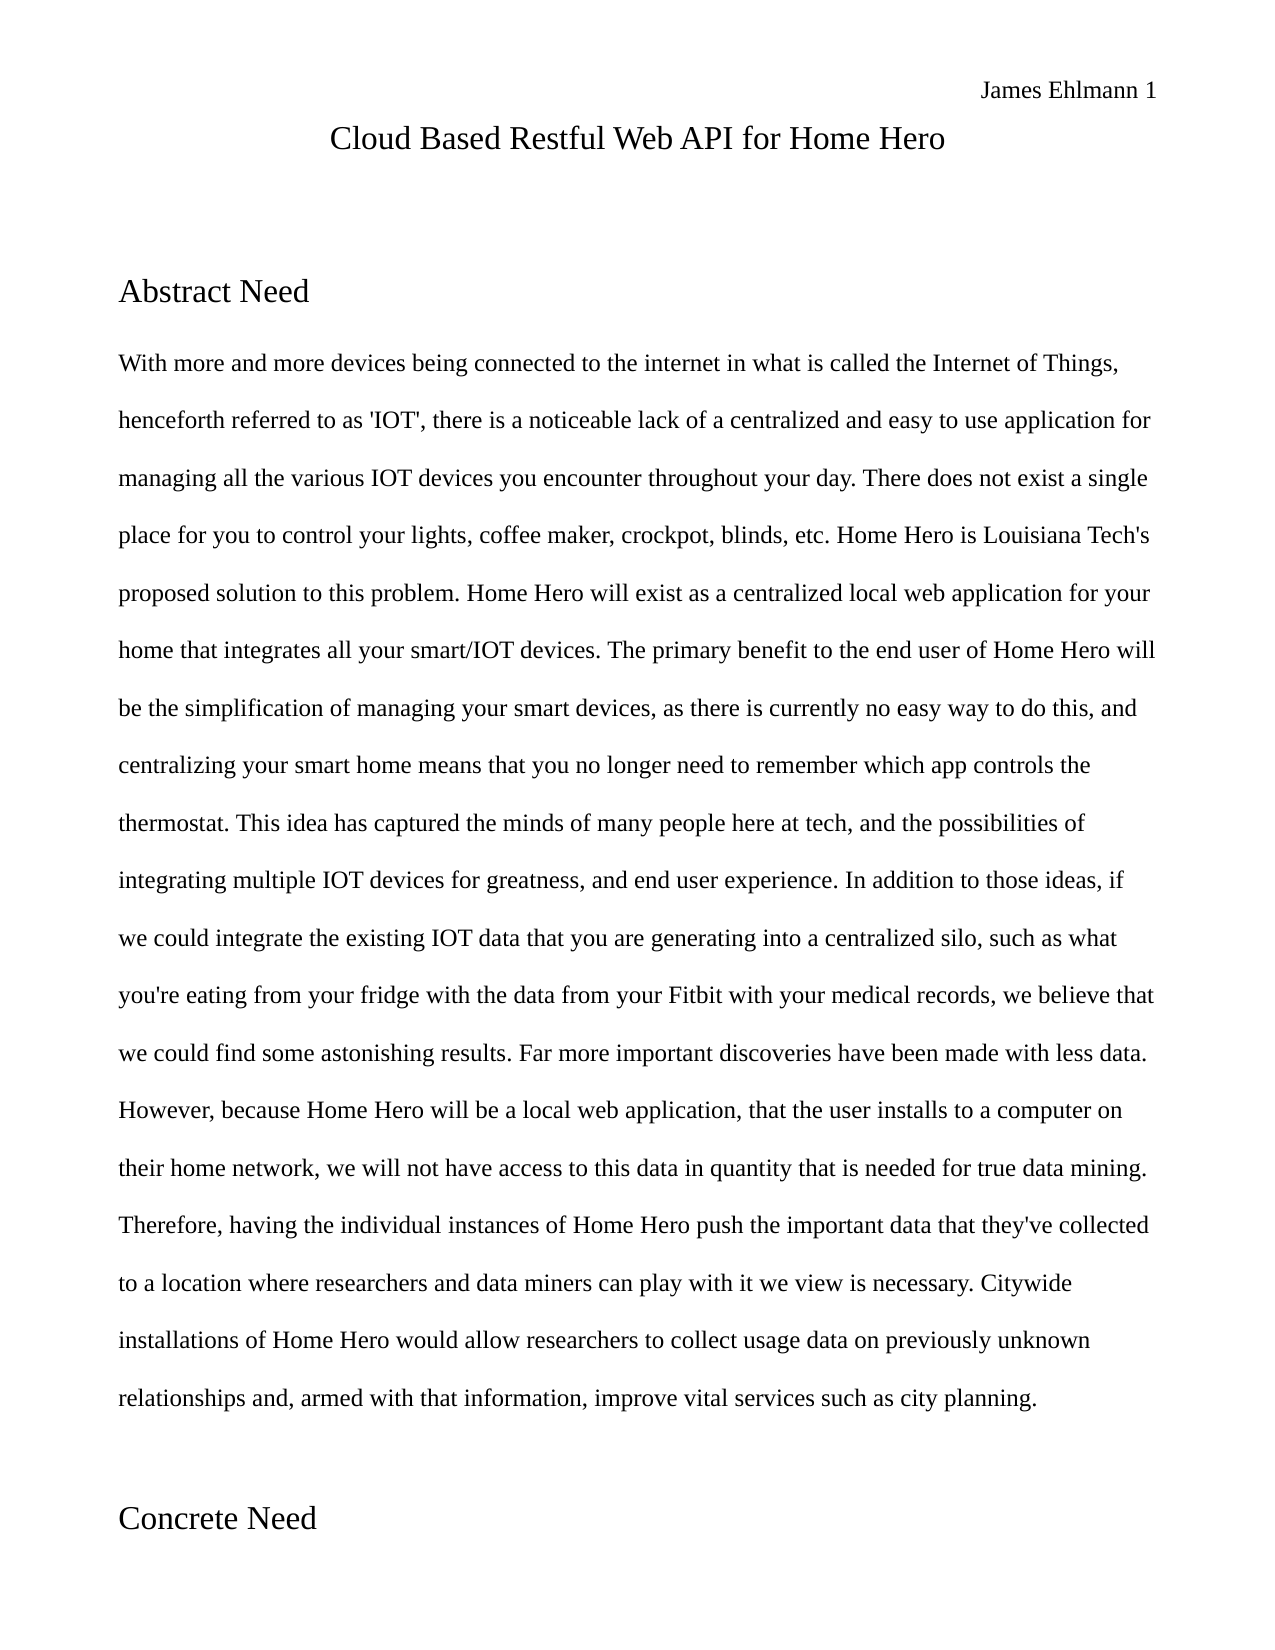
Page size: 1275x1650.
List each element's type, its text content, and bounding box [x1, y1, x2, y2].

text Concrete Need [118, 1498, 1157, 1536]
text With more and more devices being connected to the internet in what is called the Internet of Things, henceforth referred to as 'IOT', there is a noticeable lack of a centralized and easy to use application for managing all the various IOT devices you encounter throughout your day. There does not exist a single place for you to control your lights, coffee maker, crockpot, blinds, etc. Home Hero is Louisiana Tech's proposed solution to this problem. Home Hero will exist as a centralized local web application for your home that integrates all your smart/IOT devices. The primary benefit to the end user of Home Hero will be the simplification of managing your smart devices, as there is currently no easy way to do this, and centralizing your smart home means that you no longer need to remember which app controls the thermostat. This idea has captured the minds of many people here at tech, and the possibilities of integrating multiple IOT devices for greatness, and end user experience. In addition to those ideas, if we could integrate the existing IOT data that you are generating into a centralized silo, such as what you're eating from your fridge with the data from your Fitbit with your medical records, we believe that we could find some astonishing results. Far more important discoveries have been made with less data. However, because Home Hero will be a local web application, that the user installs to a computer on their home network, we will not have access to this data in quantity that is needed for true data mining. Therefore, having the individual instances of Home Hero push the important data that they've collected to a location where researchers and data miners can play with it we view is necessary. Citywide installations of Home Hero would allow researchers to collect usage data on previously unknown relationships and, armed with that information, improve vital services such as city planning. [118, 348, 1157, 1412]
text Cloud Based Restful Web API for Home Hero [118, 118, 1157, 156]
text Abstract Need [118, 271, 1157, 310]
